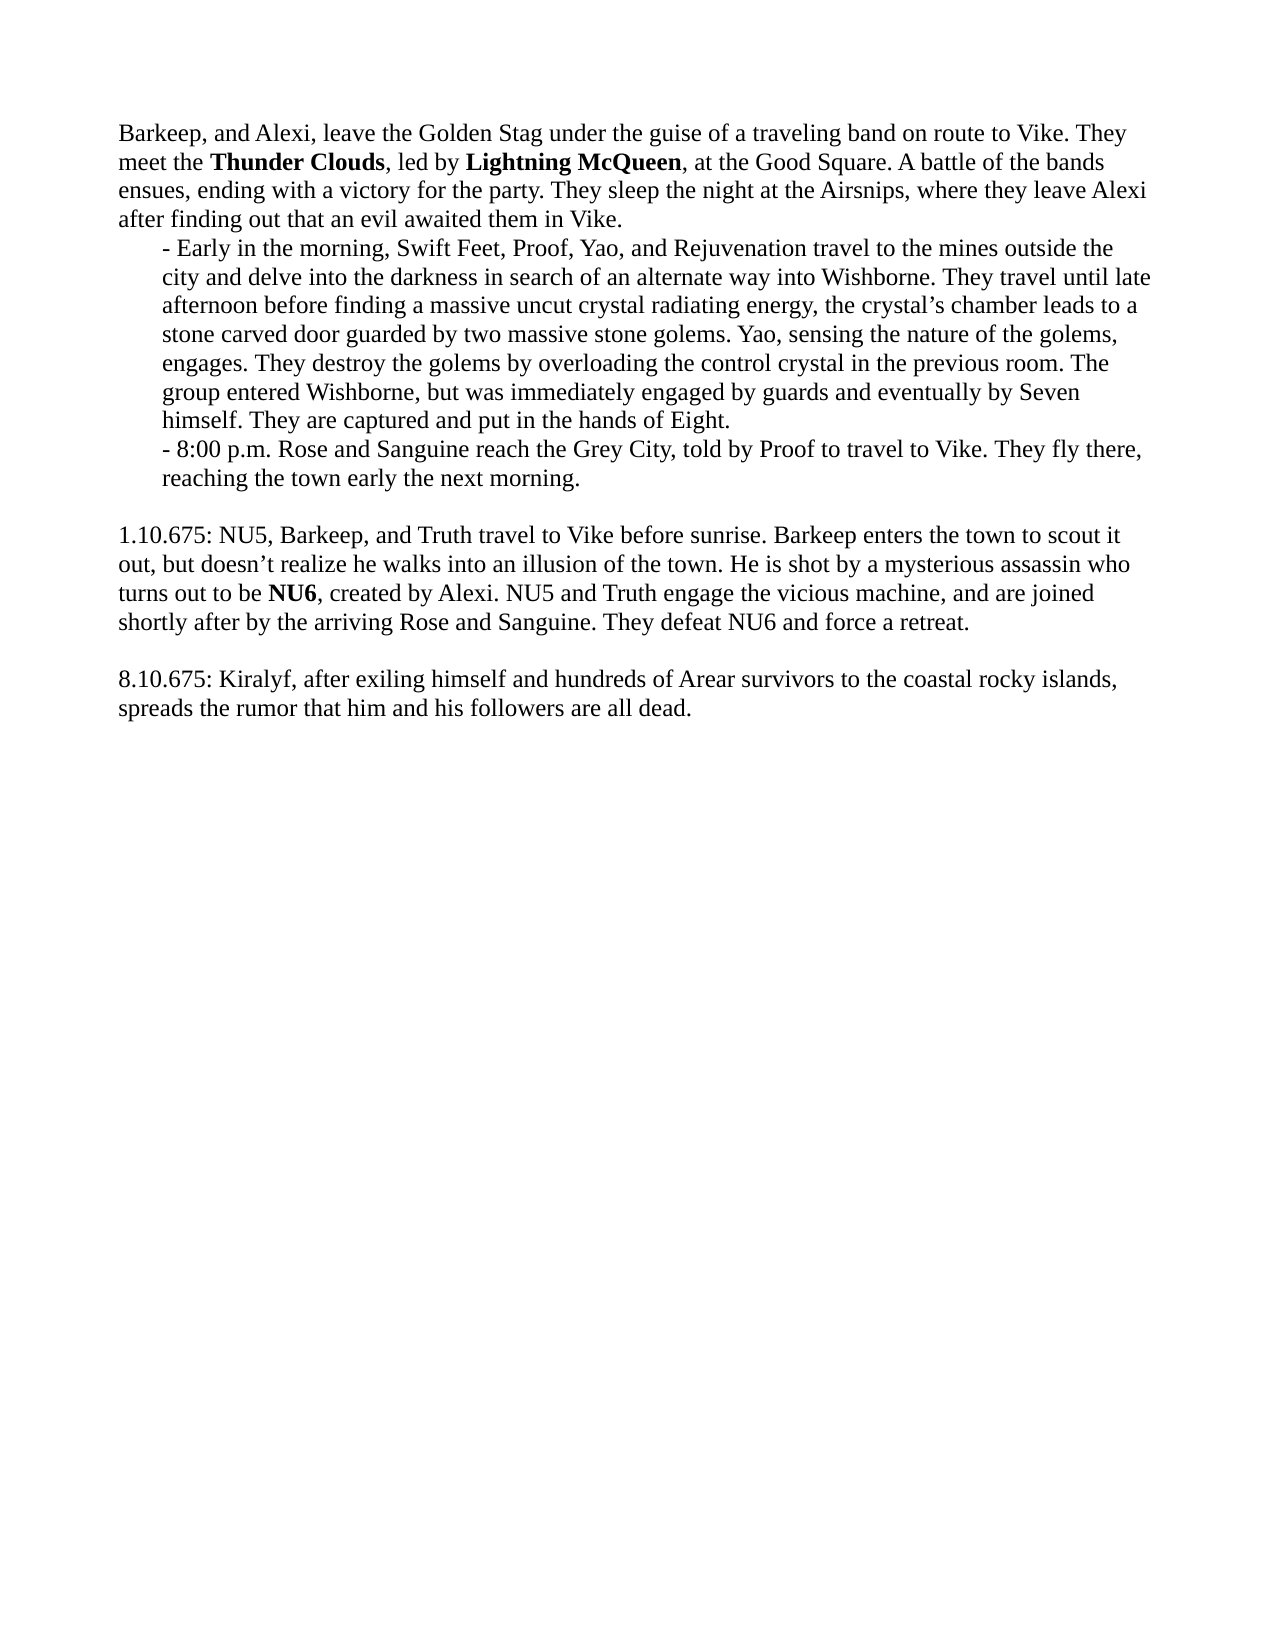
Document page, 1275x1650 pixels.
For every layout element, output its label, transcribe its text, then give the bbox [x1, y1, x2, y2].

text 8.10.675: Kiralyf, after exiling himself and hundreds of Arear survivors to the coastal rocky islands, spreads the rumor that him and his followers are all dead. [118, 664, 1157, 722]
text 1.10.675: NU5, Barkeep, and Truth travel to Vike before sunrise. Barkeep enters the town to scout it out, but doesn’t realize he walks into an illusion of the town. He is shot by a mysterious assassin who turns out to be NU6, created by Alexi. NU5 and Truth engage the vicious machine, and are joined shortly after by the arriving Rose and Sanguine. They defeat NU6 and force a retreat. [118, 521, 1157, 636]
text - Early in the morning, Swift Feet, Proof, Yao, and Rejuvenation travel to the mines outside the city and delve into the darkness in search of an alternate way into Wishborne. They travel until late afternoon before finding a massive uncut crystal radiating energy, the crystal’s chamber leads to a stone carved door guarded by two massive stone golems. Yao, sensing the nature of the golems, engages. They destroy the golems by overloading the control crystal in the previous room. The group entered Wishborne, but was immediately engaged by guards and eventually by Seven himself. They are captured and put in the hands of Eight. [118, 233, 1157, 434]
text Barkeep, and Alexi, leave the Golden Stag under the guise of a traveling band on route to Vike. They meet the Thunder Clouds, led by Lightning McQueen, at the Good Square. A battle of the bands ensues, ending with a victory for the party. They sleep the night at the Airsnips, where they leave Alexi after finding out that an evil awaited them in Vike. [118, 118, 1157, 233]
text - 8:00 p.m. Rose and Sanguine reach the Grey City, told by Proof to travel to Vike. They fly there, reaching the town early the next morning. [118, 434, 1157, 492]
